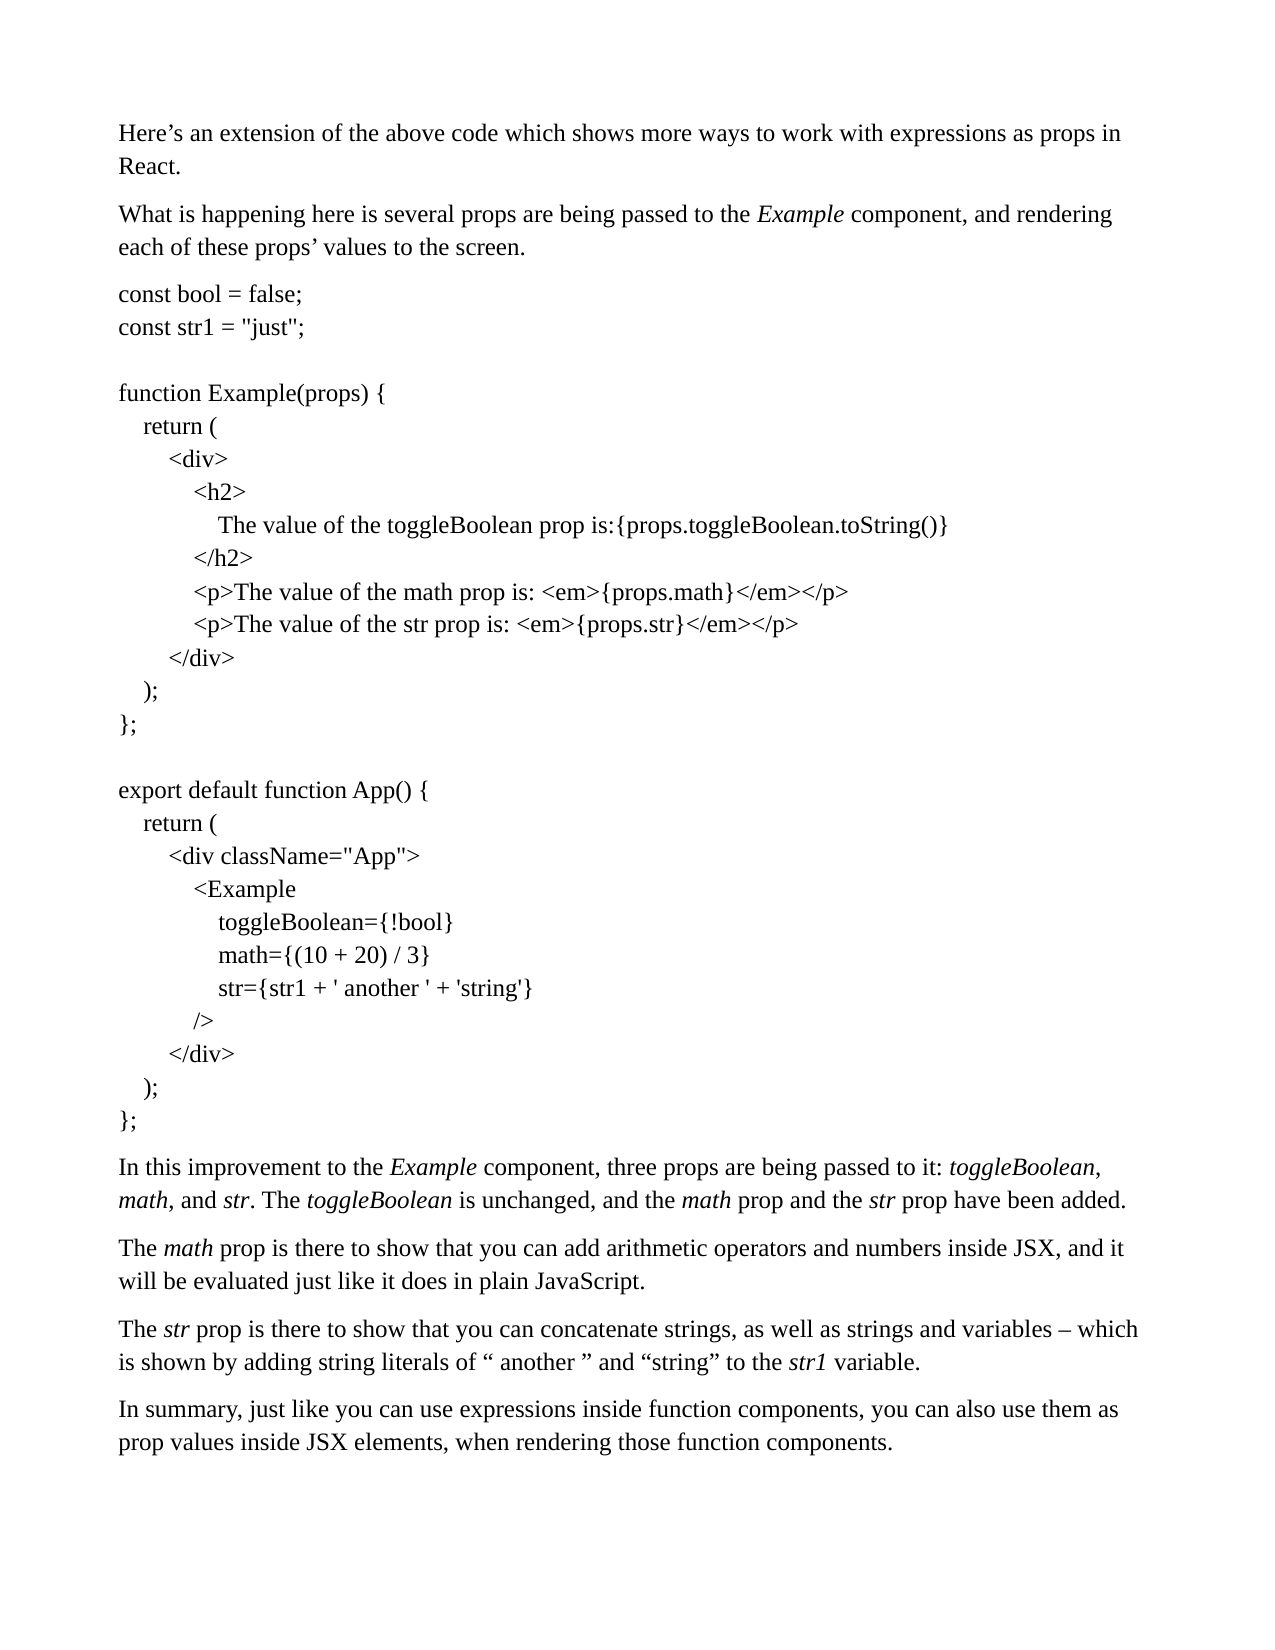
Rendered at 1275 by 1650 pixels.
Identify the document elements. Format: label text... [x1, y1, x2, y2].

text return ( [118, 411, 1157, 440]
text <p>The value of the math prop is: <em>{props.math}</em></p> [118, 577, 1157, 605]
text The str prop is there to show that you can concatenate strings, as well as strings and variables – which is shown by adding string literals of “ another ” and “string” to the str1 variable. [118, 1314, 1157, 1376]
text Here’s an extension of the above code which shows more ways to work with expressions as props in React. [118, 118, 1157, 180]
text function Example(props) { [118, 378, 1157, 407]
text <p>The value of the str prop is: <em>{props.str}</em></p> [118, 609, 1157, 638]
text In this improvement to the Example component, three props are being passed to it: toggleBoolean, math, and str. The toggleBoolean is unchanged, and the math prop and the str prop have been added. [118, 1152, 1157, 1214]
text In summary, just like you can use expressions inside function components, you can also use them as prop values inside JSX elements, when rendering those function components. [118, 1394, 1157, 1456]
text <h2> [118, 477, 1157, 506]
text str={str1 + ' another ' + 'string'} [118, 973, 1157, 1002]
text toggleBoolean={!bool} [118, 907, 1157, 936]
text <div className="App"> [118, 841, 1157, 869]
text ); [118, 676, 1157, 704]
text </div> [118, 643, 1157, 671]
text The value of the toggleBoolean prop is:{props.toggleBoolean.toString()} [118, 511, 1157, 539]
text /> [118, 1006, 1157, 1034]
text }; [118, 1105, 1157, 1134]
text const bool = false; [118, 279, 1157, 308]
text The math prop is there to show that you can add arithmetic operators and numbers inside JSX, and it will be evaluated just like it does in plain JavaScript. [118, 1233, 1157, 1295]
text }; [118, 709, 1157, 737]
text math={(10 + 20) / 3} [118, 940, 1157, 968]
text <Example [118, 874, 1157, 902]
text ); [118, 1072, 1157, 1101]
text export default function App() { [118, 775, 1157, 803]
text </div> [118, 1039, 1157, 1068]
text What is happening here is several props are being passed to the Example component, and rendering each of these props’ values to the screen. [118, 199, 1157, 261]
text return ( [118, 808, 1157, 836]
text </h2> [118, 543, 1157, 572]
text const str1 = "just"; [118, 312, 1157, 341]
text <div> [118, 444, 1157, 473]
